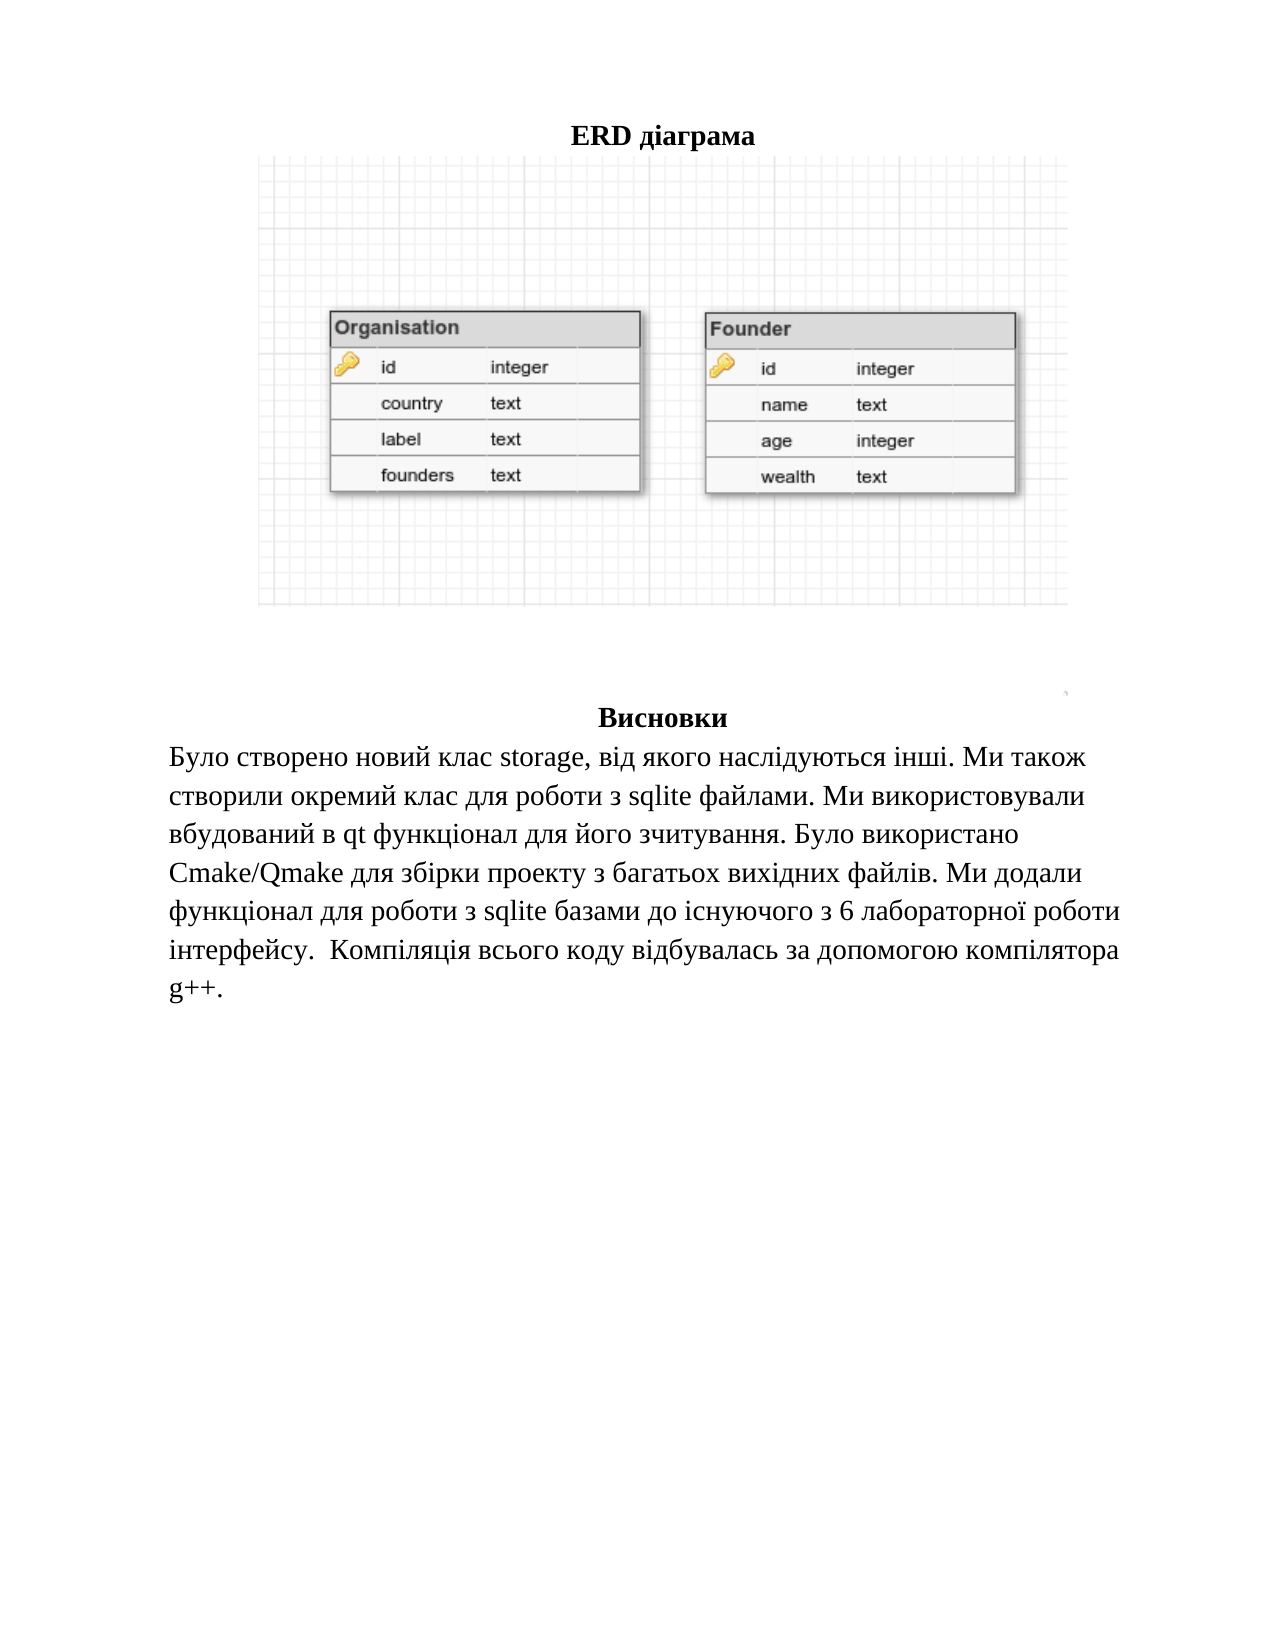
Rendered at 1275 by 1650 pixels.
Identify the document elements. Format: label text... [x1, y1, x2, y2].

text Висновки [169, 195, 1157, 734]
picture [258, 156, 1068, 696]
text ERD діаграма [169, 118, 1157, 152]
text Було створено новий клас storage, від якого наслідуються інші. Ми також створили окремий клас для роботи з sqlite файлами. Ми використовували вбудований в qt функціонал для його зчитування. Було використано Cmake/Qmake для збірки проекту з багатьох вихідних файлів. Ми додали функціонал для роботи з sqlite базами до існуючого з 6 лабораторної роботи інтерфейсу. Компіляція всього коду відбувалась за допомогою компілятора g++. [169, 739, 1157, 1004]
